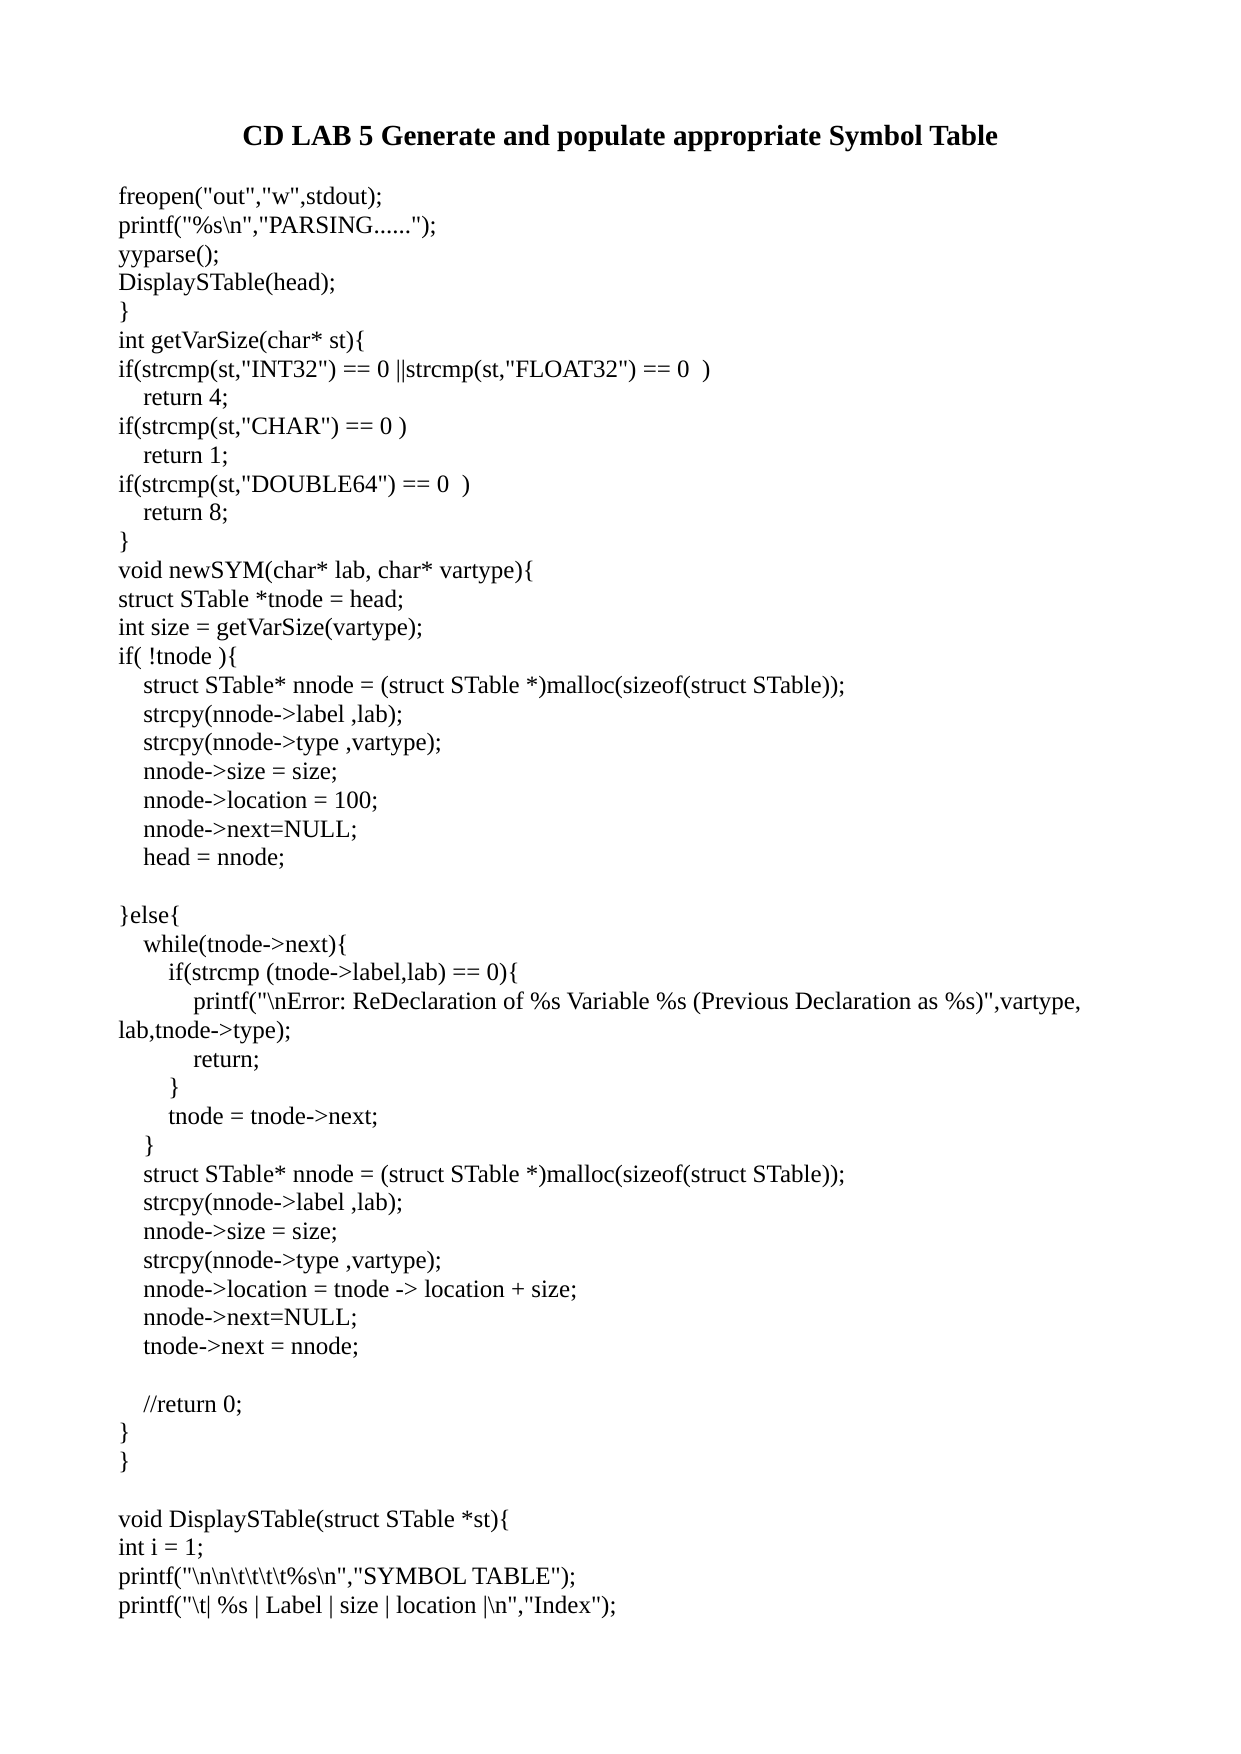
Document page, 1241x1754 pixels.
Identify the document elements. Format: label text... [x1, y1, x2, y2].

text struct STable* nnode = (struct STable *)malloc(sizeof(struct STable)); [118, 1159, 1122, 1187]
text strcpy(nnode->type ,vartype); [118, 1245, 1122, 1274]
text } [118, 1130, 1122, 1159]
text } [118, 1446, 1122, 1475]
text if( !tnode ){ [118, 641, 1122, 670]
text int getVarSize(char* st){ [118, 325, 1122, 354]
text tnode = tnode->next; [118, 1101, 1122, 1130]
text if(strcmp(st,"INT32") == 0 ||strcmp(st,"FLOAT32") == 0 ) [118, 354, 1122, 382]
text return 4; [118, 382, 1122, 411]
text } [118, 1072, 1122, 1101]
text }else{ [118, 900, 1122, 929]
text freopen("out","w",stdout); [118, 181, 1122, 210]
text printf("\nError: ReDeclaration of %s Variable %s (Previous Declaration as %s)",vartype, lab,tnode->type); [118, 986, 1122, 1044]
text nnode->size = size; [118, 756, 1122, 785]
text printf("%s\n","PARSING......"); [118, 210, 1122, 239]
text nnode->next=NULL; [118, 1302, 1122, 1331]
text yyparse(); [118, 239, 1122, 267]
text void DisplaySTable(struct STable *st){ [118, 1504, 1122, 1532]
text while(tnode->next){ [118, 929, 1122, 957]
text } [118, 526, 1122, 555]
text strcpy(nnode->label ,lab); [118, 699, 1122, 727]
text printf("\n\n\t\t\t\t%s\n","SYMBOL TABLE"); [118, 1561, 1122, 1590]
text DisplaySTable(head); [118, 267, 1122, 296]
text struct STable *tnode = head; [118, 584, 1122, 612]
text //return 0; [118, 1389, 1122, 1417]
text nnode->location = tnode -> location + size; [118, 1274, 1122, 1302]
text head = nnode; [118, 842, 1122, 871]
text int size = getVarSize(vartype); [118, 612, 1122, 641]
text if(strcmp(st,"DOUBLE64") == 0 ) [118, 469, 1122, 497]
text int i = 1; [118, 1532, 1122, 1561]
text printf("\t| %s | Label | size | location |\n","Index"); [118, 1590, 1122, 1619]
text strcpy(nnode->label ,lab); [118, 1187, 1122, 1216]
text } [118, 1417, 1122, 1446]
text nnode->next=NULL; [118, 814, 1122, 842]
text return 8; [118, 497, 1122, 526]
text tnode->next = nnode; [118, 1331, 1122, 1360]
text nnode->size = size; [118, 1216, 1122, 1245]
text void newSYM(char* lab, char* vartype){ [118, 555, 1122, 584]
text return; [118, 1044, 1122, 1072]
text if(strcmp(st,"CHAR") == 0 ) [118, 411, 1122, 440]
text if(strcmp (tnode->label,lab) == 0){ [118, 957, 1122, 986]
text struct STable* nnode = (struct STable *)malloc(sizeof(struct STable)); [118, 670, 1122, 699]
text nnode->location = 100; [118, 785, 1122, 814]
text return 1; [118, 440, 1122, 469]
text } [118, 296, 1122, 325]
text strcpy(nnode->type ,vartype); [118, 727, 1122, 756]
